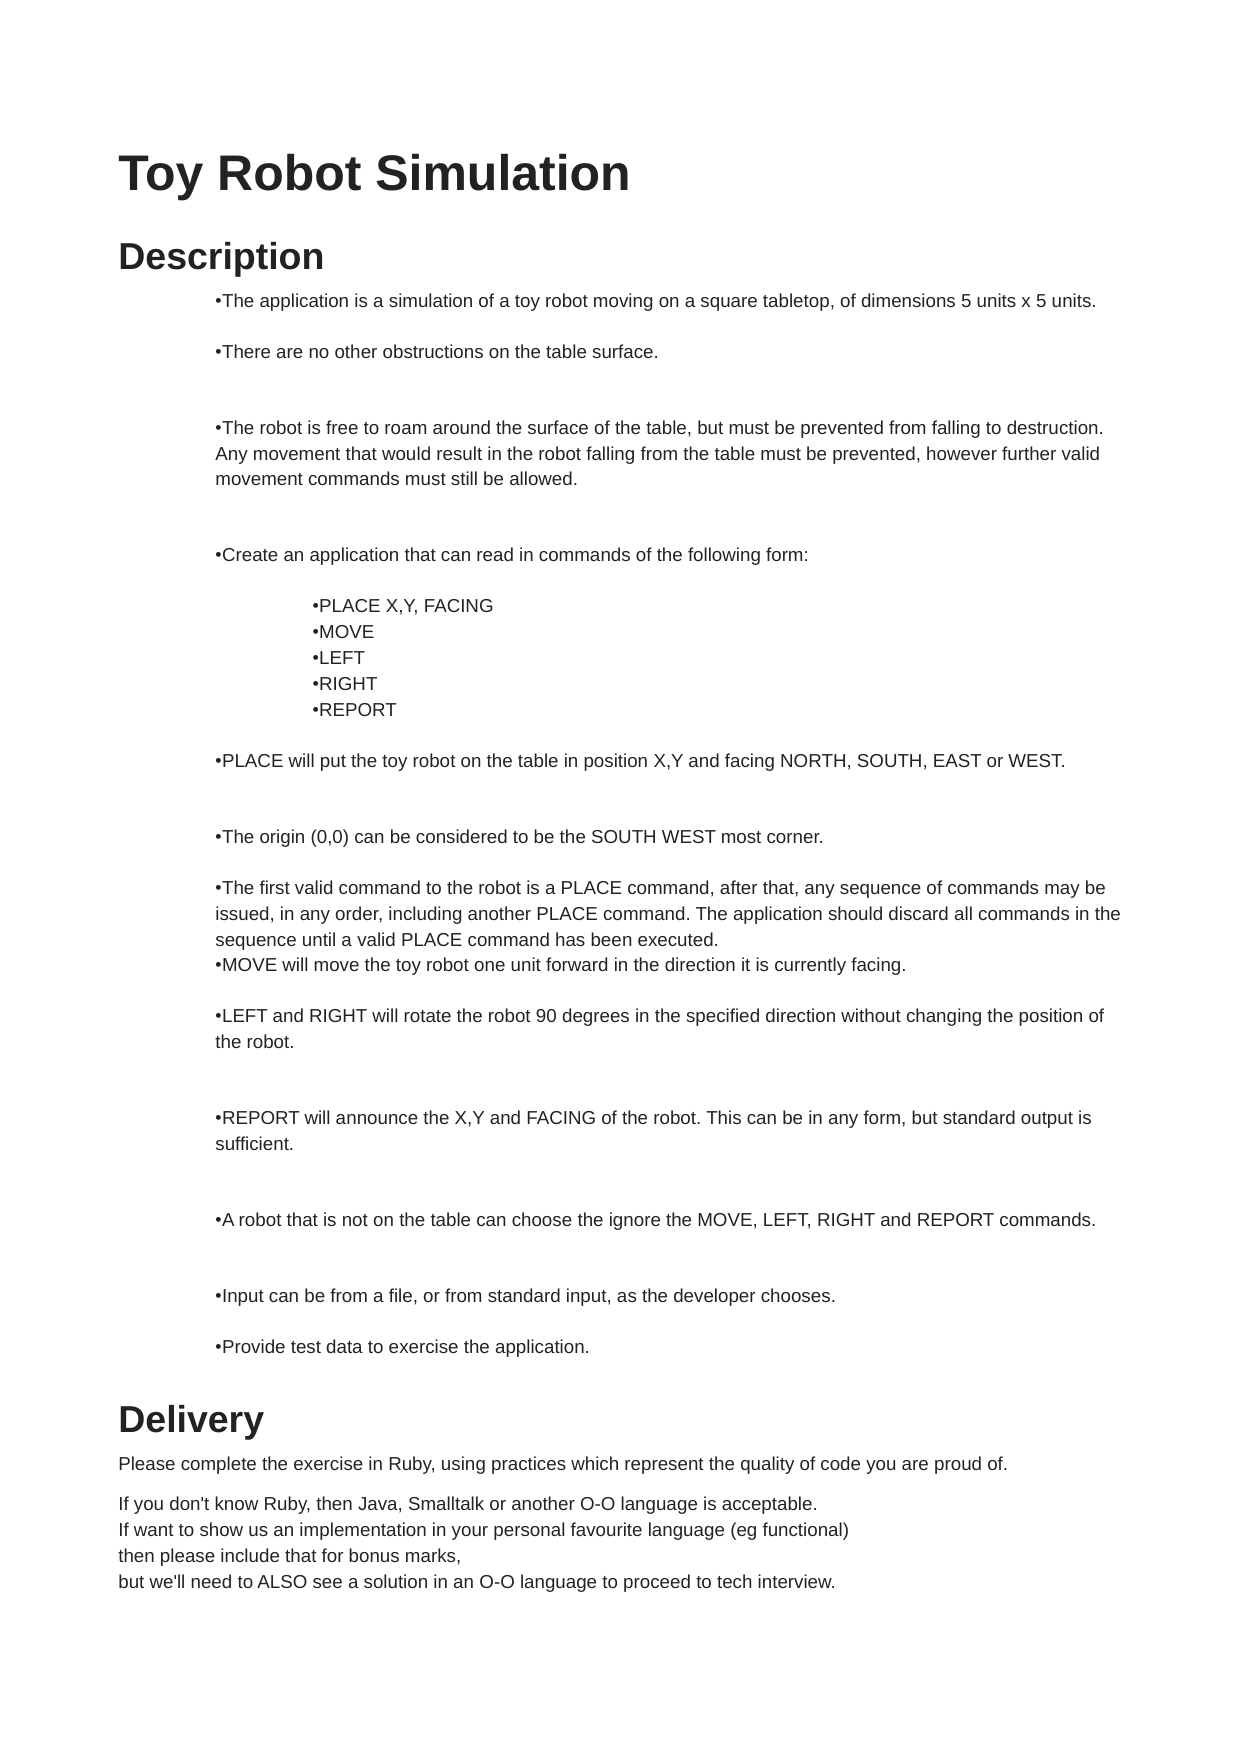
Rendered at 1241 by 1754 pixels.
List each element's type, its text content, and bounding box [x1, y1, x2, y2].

text If you don't know Ruby, then Java, Smalltalk or another O-O language is acceptable. If want to show us an implementation in your personal favourite language (eg functional) then please include that for bonus marks, but we'll need to ALSO see a solution in an O-O language to proceed to tech interview. [118, 1493, 1122, 1592]
list REPORT [165, 699, 1122, 720]
list Input can be from a file, or from standard input, as the developer chooses. [142, 1284, 1122, 1306]
list Create an application that can read in commands of the following form: [142, 544, 1122, 566]
list PLACE X,Y, FACING [165, 595, 1122, 617]
list A robot that is not on the table can choose the ignore the MOVE, LEFT, RIGHT and REPORT commands. [142, 1209, 1122, 1230]
list The application is a simulation of a toy robot moving on a square tabletop, of dimensions 5 units x 5 units. [142, 289, 1122, 311]
list LEFT and RIGHT will rotate the robot 90 degrees in the specified direction without changing the position of the robot. [142, 1005, 1122, 1053]
subtitle Delivery [118, 1397, 1122, 1440]
list MOVE will move the toy robot one unit forward in the direction it is currently facing. [142, 954, 1122, 976]
list The first valid command to the robot is a PLACE command, after that, any sequence of commands may be issued, in any order, including another PLACE command. The application should discard all commands in the sequence until a valid PLACE command has been executed. [142, 877, 1122, 950]
list PLACE will put the toy robot on the table in position X,Y and facing NORTH, SOUTH, EAST or WEST. [142, 750, 1122, 771]
text Please complete the exercise in Ruby, using practices which represent the quality of code you are proud of. [118, 1452, 1122, 1474]
list LEFT [165, 647, 1122, 668]
list The robot is free to roam around the surface of the table, but must be prevented from falling to destruction. Any movement that would result in the robot falling from the table must be prevented, however further valid movement commands must still be allowed. [142, 416, 1122, 490]
list Provide test data to exercise the application. [142, 1336, 1122, 1357]
list The origin (0,0) can be considered to be the SOUTH WEST most corner. [142, 826, 1122, 847]
list RIGHT [165, 673, 1122, 694]
subtitle Toy Robot Simulation [118, 143, 1122, 201]
list MOVE [165, 621, 1122, 643]
subtitle Description [118, 234, 1122, 277]
list There are no other obstructions on the table surface. [142, 341, 1122, 362]
list REPORT will announce the X,Y and FACING of the robot. This can be in any form, but standard output is sufficient. [142, 1107, 1122, 1154]
